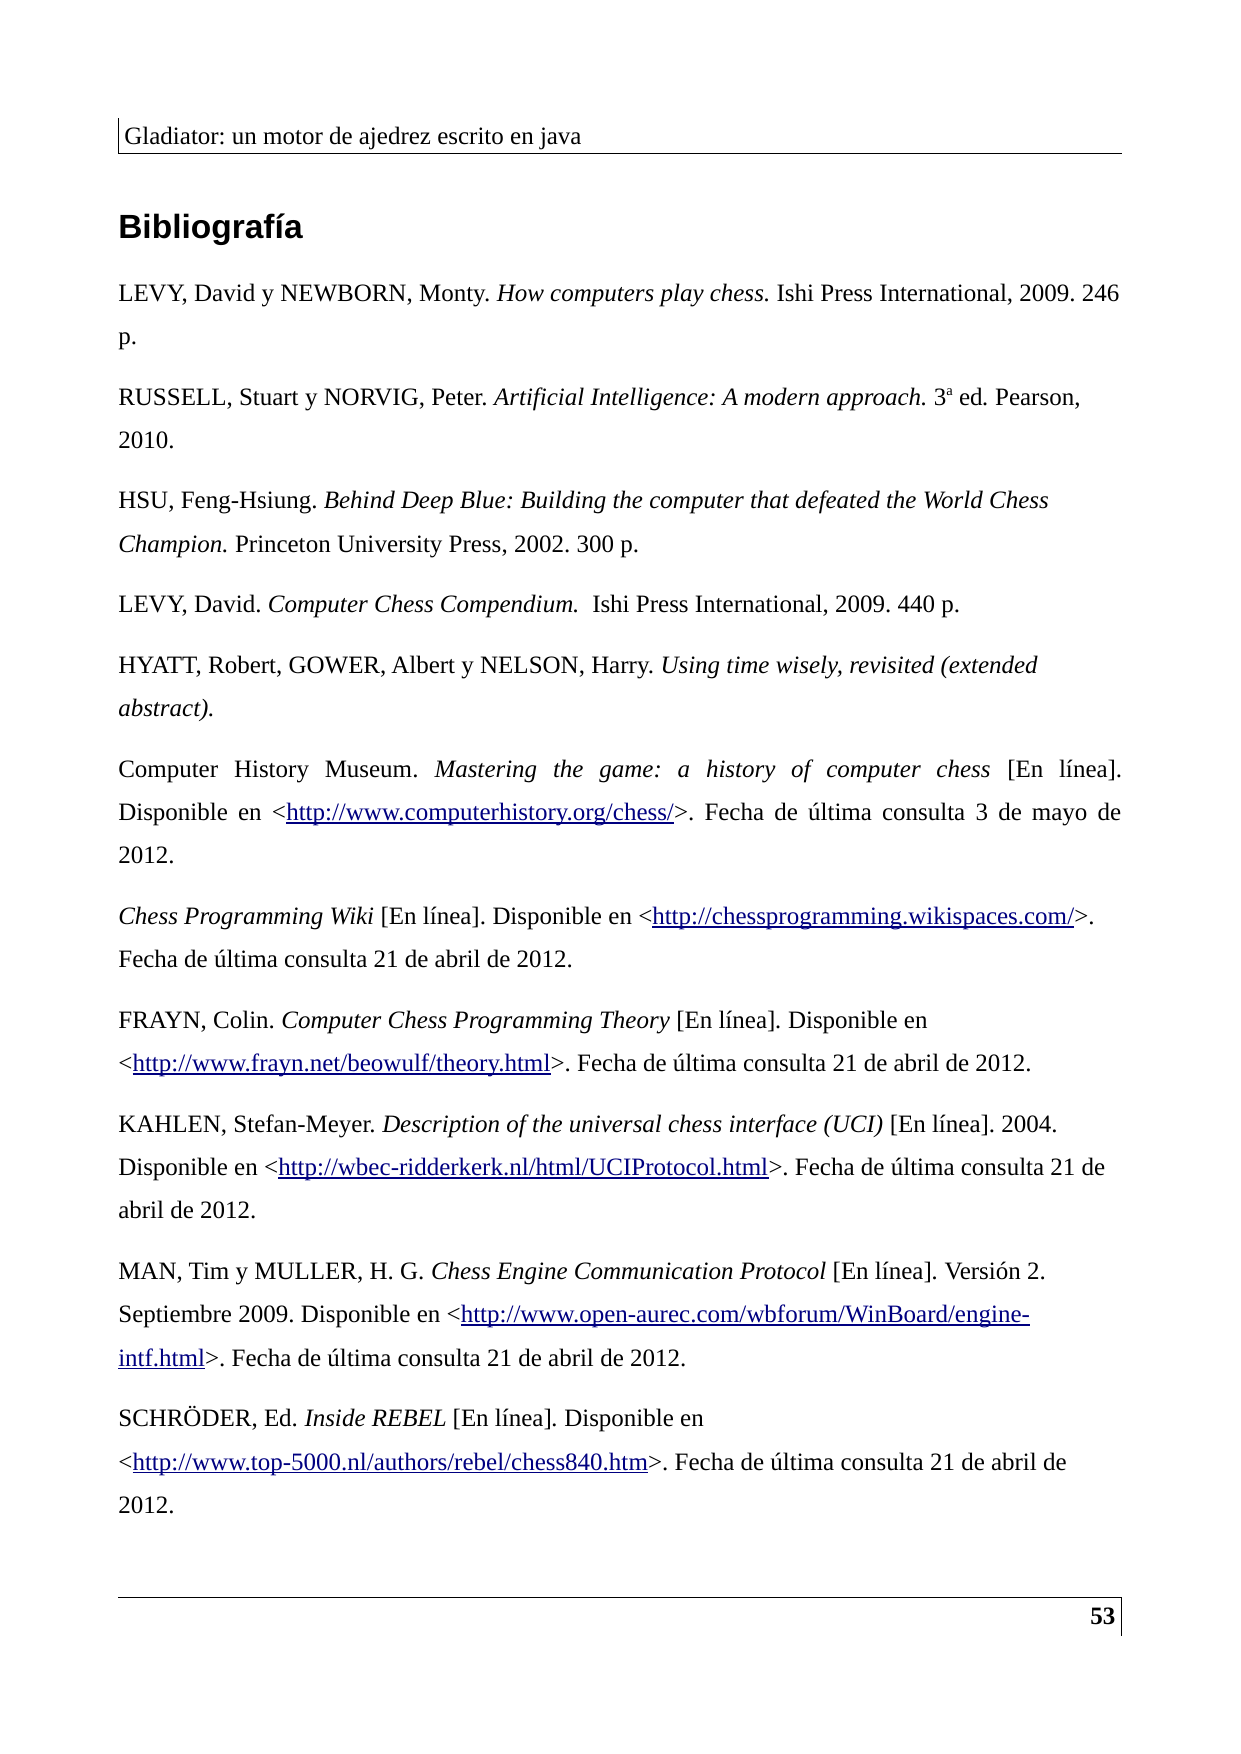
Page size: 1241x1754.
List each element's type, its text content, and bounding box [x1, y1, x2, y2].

text LEVY, David y NEWBORN, Monty. How computers play chess. Ishi Press International, 2009. 246 p. [118, 278, 1122, 349]
text HSU, Feng-Hsiung. Behind Deep Blue: Building the computer that defeated the World Chess Champion. Princeton University Press, 2002. 300 p. [118, 486, 1122, 557]
text LEVY, David. Computer Chess Compendium. Ishi Press International, 2009. 440 p. [118, 589, 1122, 618]
text KAHLEN, Stefan-Meyer. Description of the universal chess interface (UCI) [En línea]. 2004. Disponible en <http://wbec-ridderkerk.nl/html/UCIProtocol.html>. Fecha de última consulta 21 de abril de 2012. [118, 1109, 1122, 1224]
text MAN, Tim y MULLER, H. G. Chess Engine Communication Protocol [En línea]. Versión 2. Septiembre 2009. Disponible en <http://www.open-aurec.com/wbforum/WinBoard/engine-intf.html>. Fecha de última consulta 21 de abril de 2012. [118, 1256, 1122, 1371]
text Chess Programming Wiki [En línea]. Disponible en <http://chessprogramming.wikispaces.com/>. Fecha de última consulta 21 de abril de 2012. [118, 901, 1122, 973]
text FRAYN, Colin. Computer Chess Programming Theory [En línea]. Disponible en <http://www.frayn.net/beowulf/theory.html>. Fecha de última consulta 21 de abril de 2012. [118, 1005, 1122, 1077]
text HYATT, Robert, GOWER, Albert y NELSON, Harry. Using time wisely, revisited (extended abstract). [118, 650, 1122, 722]
text RUSSELL, Stuart y NORVIG, Peter. Artificial Intelligence: A modern approach. 3a ed. Pearson, 2010. [118, 382, 1122, 453]
text SCHRÖDER, Ed. Inside REBEL [En línea]. Disponible en <http://www.top-5000.nl/authors/rebel/chess840.htm>. Fecha de última consulta 21 de abril de 2012. [118, 1403, 1122, 1518]
text Computer History Museum. Mastering the game: a history of computer chess [En línea]. Disponible en <http://www.computerhistory.org/chess/>. Fecha de última consulta 3 de mayo de 2012. [118, 754, 1122, 869]
subtitle Bibliografía [118, 207, 1122, 246]
